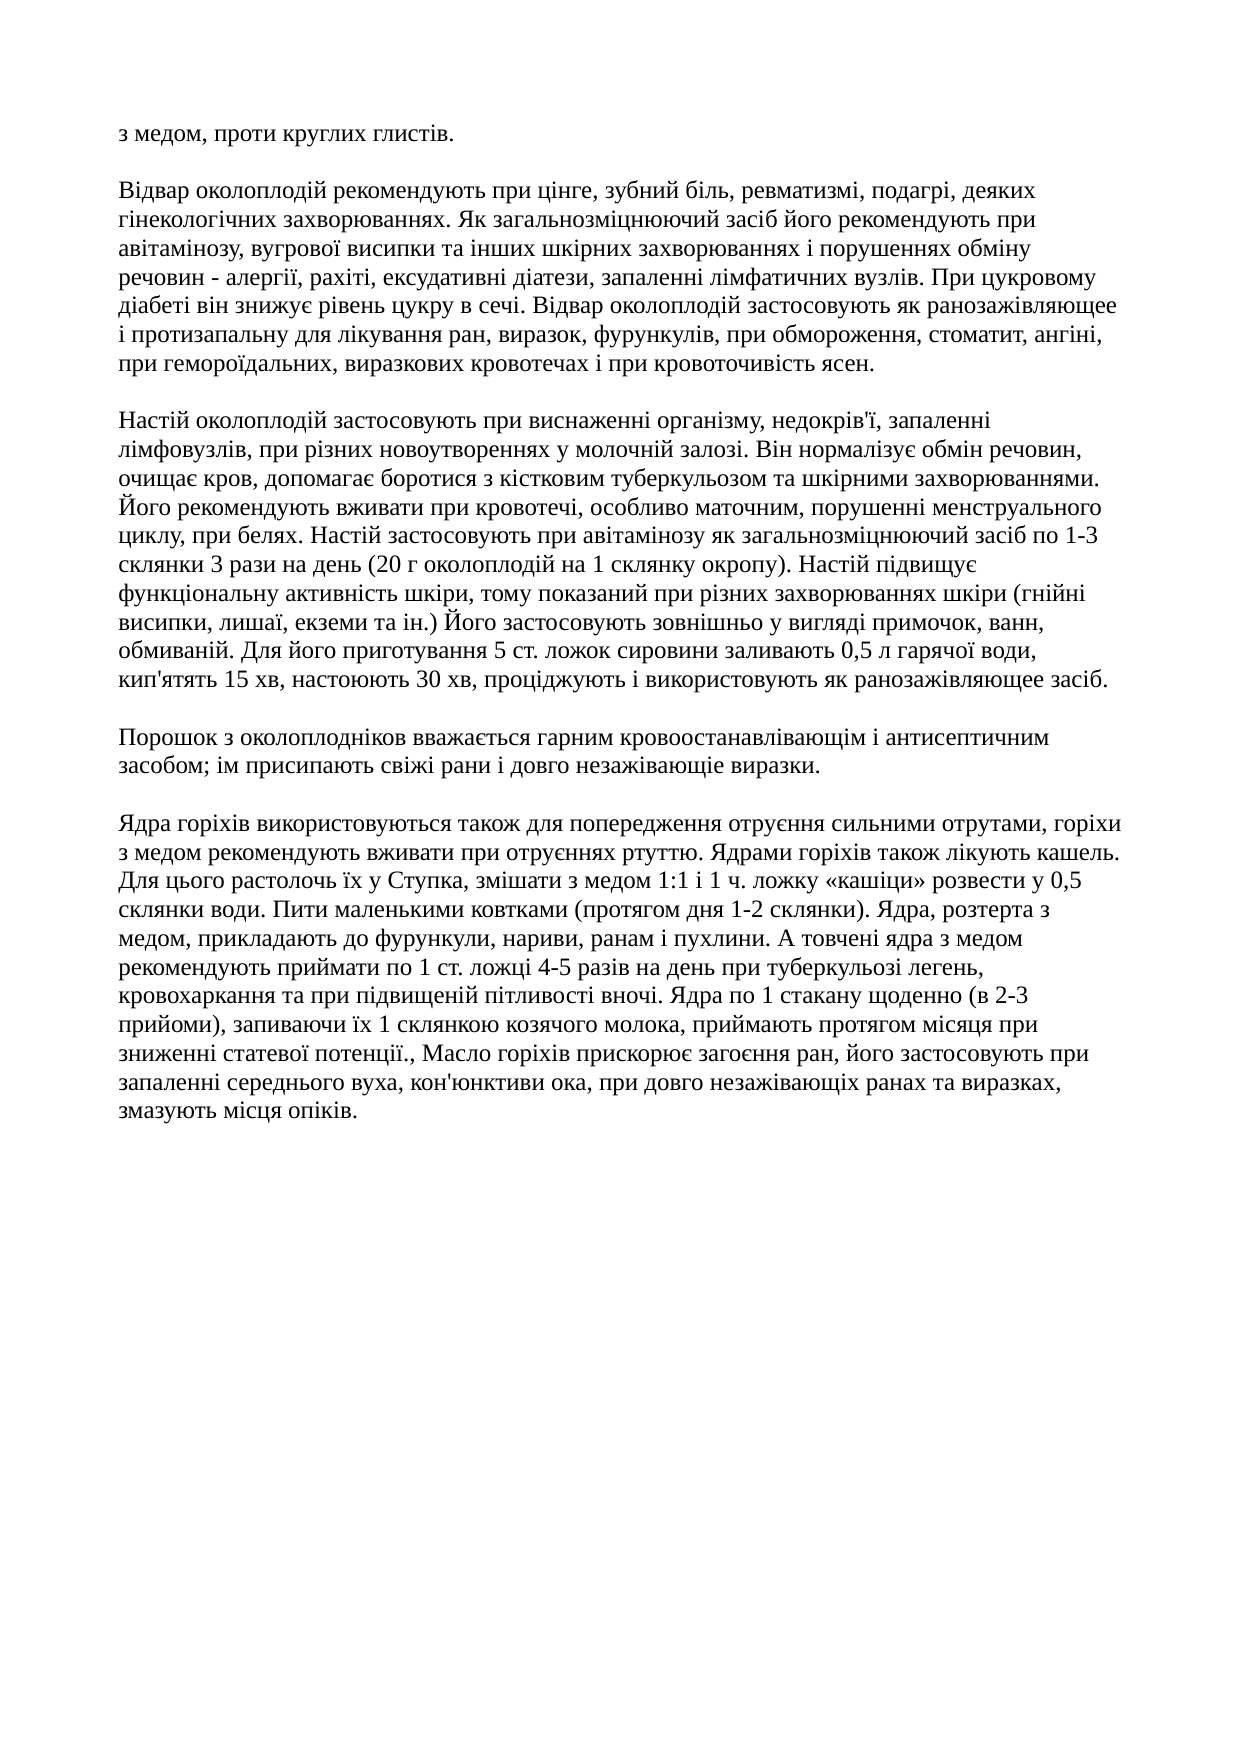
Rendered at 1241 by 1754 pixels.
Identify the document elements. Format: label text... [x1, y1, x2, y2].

text - з медом, проти круглих глистів. [118, 118, 1122, 147]
text Відвар околоплодій рекомендують при цінге, зубний біль, ревматизмі, подагрі, деяких гінекологічних захворюваннях. Як загальнозміцнюючий засіб його рекомендують при авітамінозу, вугрової висипки та інших шкірних захворюваннях і порушеннях обміну речовин - алергії, рахіті, ексудативні діатези, запаленні лімфатичних вузлів. При цукровому діабеті він знижує рівень цукру в сечі. Відвар околоплодій застосовують як ранозажівляющее і протизапальну для лікування ран, виразок, фурункулів, при обмороження, стоматит, ангіні, при гемороїдальних, виразкових кровотечах і при кровоточивість ясен. [118, 176, 1122, 377]
text Настій околоплодій застосовують при виснаженні організму, недокрів'ї, запаленні лімфовузлів, при різних новоутвореннях у молочній залозі. Він нормалізує обмін речовин, очищає кров, допомагає боротися з кістковим туберкульозом та шкірними захворюваннями. Його рекомендують вживати при кровотечі, особливо маточним, порушенні менструального циклу, при белях. Настій застосовують при авітамінозу як загальнозміцнюючий засіб по 1-3 склянки 3 рази на день (20 г околоплодій на 1 склянку окропу). Настій підвищує функціональну активність шкіри, тому показаний при різних захворюваннях шкіри (гнійні висипки, лишаї, екземи та ін.) Його застосовують зовнішньо у вигляді примочок, ванн, обмиваній. Для його приготування 5 ст. ложок сировини заливають 0,5 л гарячої води, кип'ятять 15 хв, настоюють 30 хв, проціджують і використовують як ранозажівляющее засіб. [118, 406, 1122, 693]
text Порошок з околоплодніков вважається гарним кровоостанавлівающім і антисептичним засобом; ім присипають свіжі рани і довго незажівающіе виразки. [118, 722, 1122, 779]
text Ядра горіхів використовуються також для попередження отруєння сильними отрутами, горіхи з медом рекомендують вживати при отруєннях ртуттю. Ядрами горіхів також лікують кашель. Для цього растолочь їх у Ступка, змішати з медом 1:1 і 1 ч. ложку «кашіци» розвести у 0,5 склянки води. Пити маленькими ковтками (протягом дня 1-2 склянки). Ядра, розтерта з медом, прикладають до фурункули, нариви, ранам і пухлини. А товчені ядра з медом рекомендують приймати по 1 ст. ложці 4-5 разів на день при туберкульозі легень, кровохаркання та при підвищеній пітливості вночі. Ядра по 1 стакану щоденно (в 2-3 прийоми), запиваючи їх 1 склянкою козячого молока, приймають протягом місяця при зниженні статевої потенції., Масло горіхів прискорює загоєння ран, його застосовують при запаленні середнього вуха, кон'юнктиви ока, при довго незажівающіх ранах та виразках, змазують місця опіків. [118, 808, 1122, 1124]
